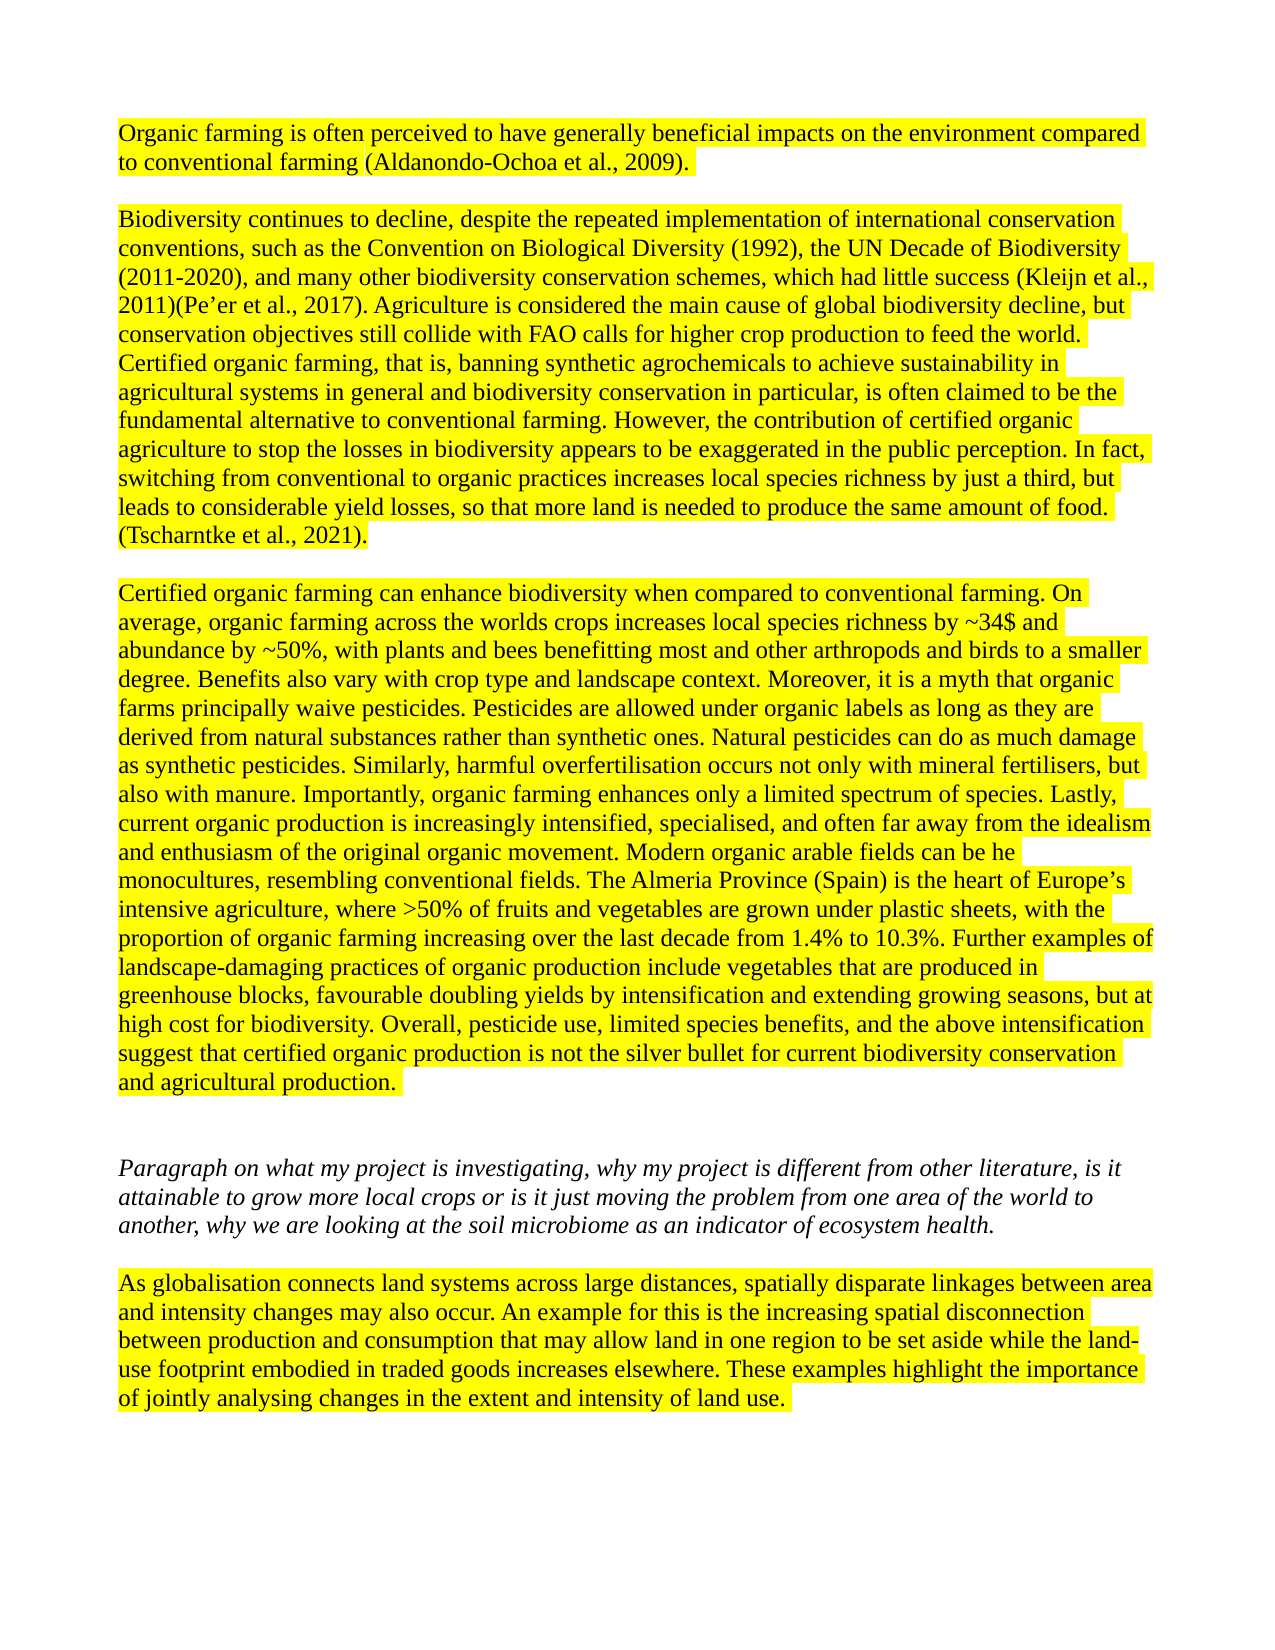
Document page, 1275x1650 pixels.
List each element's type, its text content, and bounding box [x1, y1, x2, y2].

text Certified organic farming can enhance biodiversity when compared to conventional farming. On average, organic farming across the worlds crops increases local species richness by ~34$ and abundance by ~50%, with plants and bees benefitting most and other arthropods and birds to a smaller degree. Benefits also vary with crop type and landscape context. Moreover, it is a myth that organic farms principally waive pesticides. Pesticides are allowed under organic labels as long as they are derived from natural substances rather than synthetic ones. Natural pesticides can do as much damage as synthetic pesticides. Similarly, harmful overfertilisation occurs not only with mineral fertilisers, but also with manure. Importantly, organic farming enhances only a limited spectrum of species. Lastly, current organic production is increasingly intensified, specialised, and often far away from the idealism and enthusiasm of the original organic movement. Modern organic arable fields can be he monocultures, resembling conventional fields. The Almeria Province (Spain) is the heart of Europe’s intensive agriculture, where >50% of fruits and vegetables are grown under plastic sheets, with the proportion of organic farming increasing over the last decade from 1.4% to 10.3%. Further examples of landscape-damaging practices of organic production include vegetables that are produced in greenhouse blocks, favourable doubling yields by intensification and extending growing seasons, but at high cost for biodiversity. Overall, pesticide use, limited species benefits, and the above intensification suggest that certified organic production is not the silver bullet for current biodiversity conservation and agricultural production. [118, 578, 1157, 1096]
text As globalisation connects land systems across large distances, spatially disparate linkages between area and intensity changes may also occur. An example for this is the increasing spatial disconnection between production and consumption that may allow land in one region to be set aside while the land-use footprint embodied in traded goods increases elsewhere. These examples highlight the importance of jointly analysing changes in the extent and intensity of land use. [118, 1268, 1157, 1412]
text Biodiversity continues to decline, despite the repeated implementation of international conservation conventions, such as the Convention on Biological Diversity (1992), the UN Decade of Biodiversity (2011-2020), and many other biodiversity conservation schemes, which had little success (Kleijn et al., 2011)(Pe’er et al., 2017). Agriculture is considered the main cause of global biodiversity decline, but conservation objectives still collide with FAO calls for higher crop production to feed the world. Certified organic farming, that is, banning synthetic agrochemicals to achieve sustainability in agricultural systems in general and biodiversity conservation in particular, is often claimed to be the fundamental alternative to conventional farming. However, the contribution of certified organic agriculture to stop the losses in biodiversity appears to be exaggerated in the public perception. In fact, switching from conventional to organic practices increases local species richness by just a third, but leads to considerable yield losses, so that more land is needed to produce the same amount of food. (Tscharntke et al., 2021). [118, 204, 1157, 549]
text Organic farming is often perceived to have generally beneficial impacts on the environment compared to conventional farming (Aldanondo-Ochoa et al., 2009). [118, 118, 1157, 176]
text Paragraph on what my project is investigating, why my project is different from other literature, is it attainable to grow more local crops or is it just moving the problem from one area of the world to another, why we are looking at the soil microbiome as an indicator of ecosystem health. [118, 1153, 1157, 1239]
